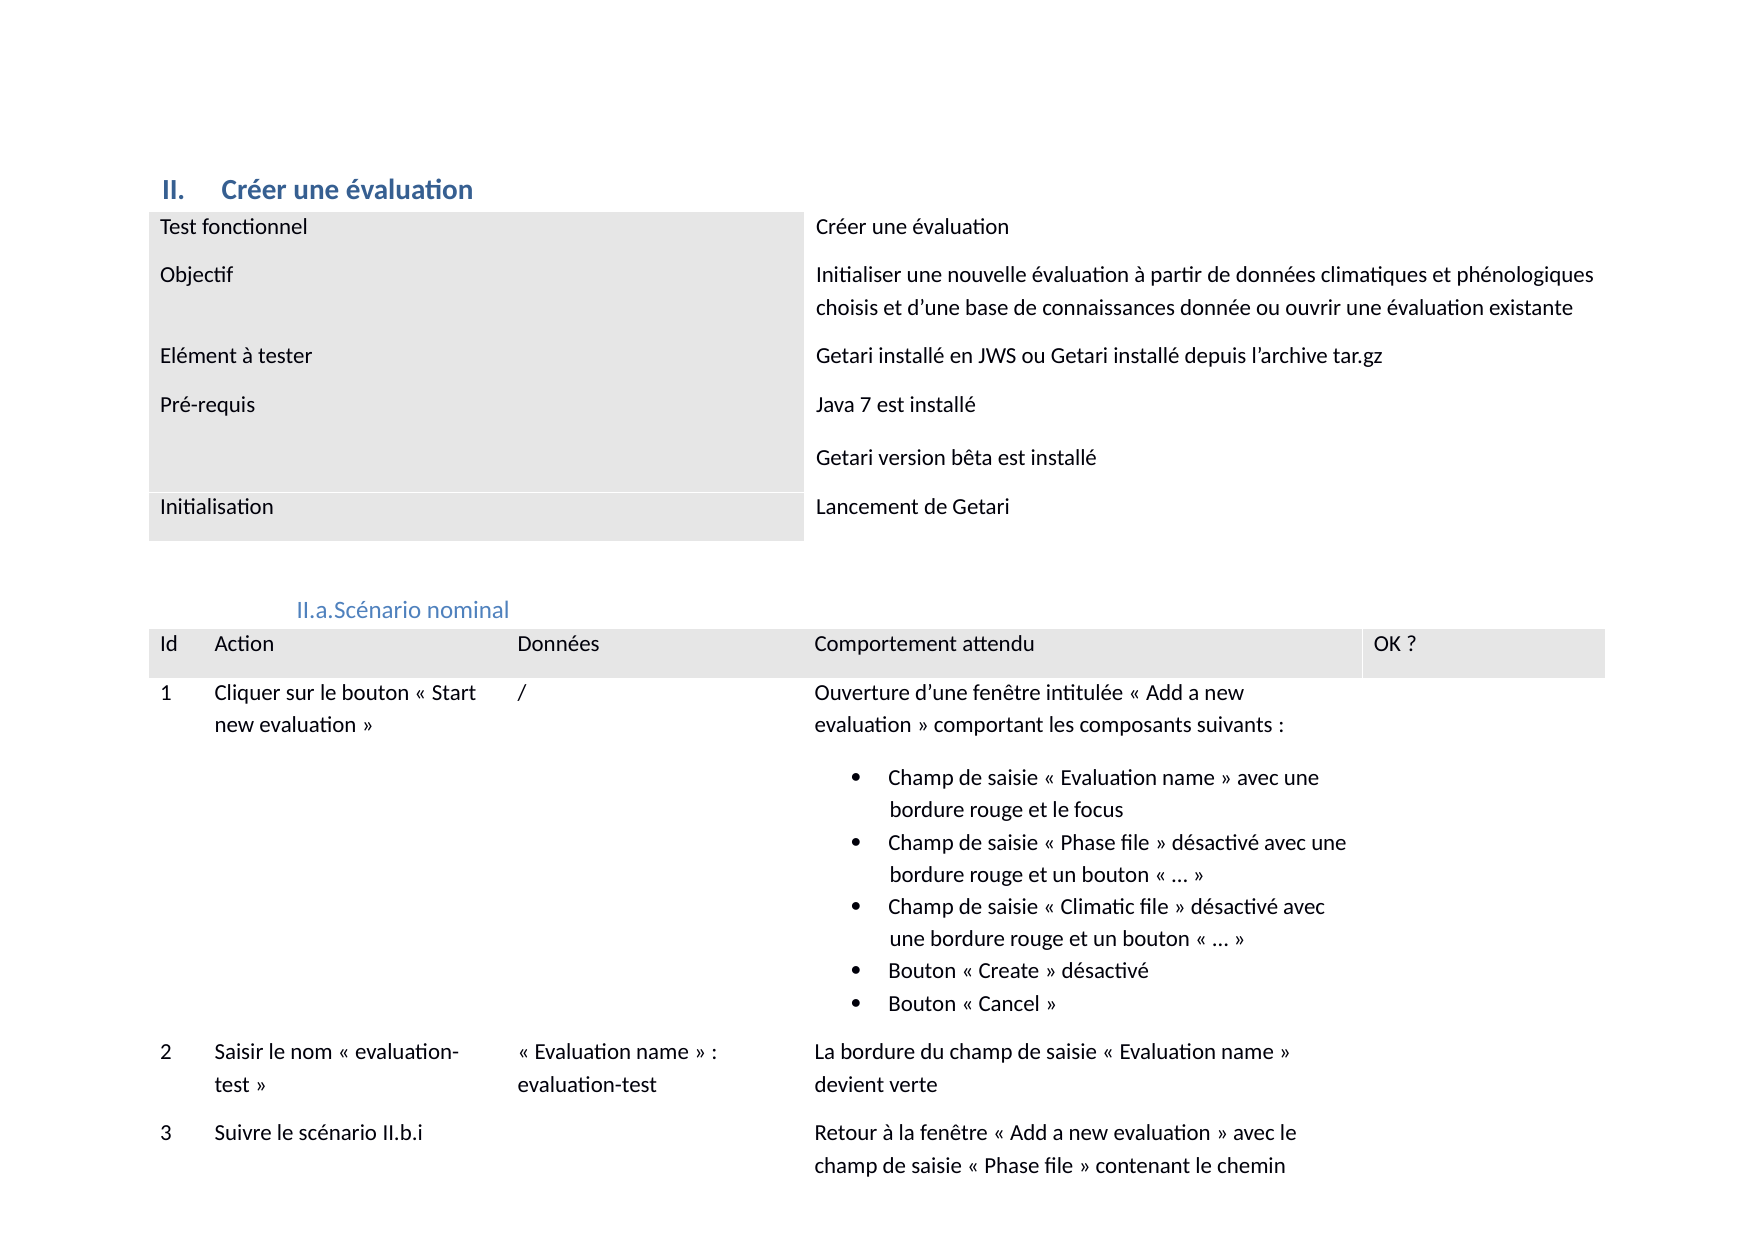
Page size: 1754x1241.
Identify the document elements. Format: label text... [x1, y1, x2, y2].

table_cell [506, 1119, 803, 1179]
subtitle Scénario nominal [296, 594, 1606, 625]
table_cell Retour à la fenêtre « Add a new evaluation » avec le champ de saisie « Phase file » contenant le chemin [803, 1119, 1362, 1179]
table_cell Initialiser une nouvelle évaluation à partir de données climatiques et phénologiques choisis et d’une base de connaissances donnée ou ouvrir une évaluation existante [805, 261, 1608, 342]
table_header Test fonctionnel [149, 212, 804, 261]
table_cell 2 [149, 1038, 203, 1118]
table_cell [1363, 678, 1605, 1037]
table_cell Cliquer sur le bouton « Start new evaluation » [203, 678, 506, 1037]
table_header Comportement attendu [803, 629, 1362, 678]
table_cell Pré-requis [149, 391, 804, 492]
table_cell [1363, 1119, 1605, 1179]
table_cell [1363, 1038, 1605, 1118]
table_cell Lancement de Getari [805, 493, 1608, 541]
table_header OK ? [1363, 629, 1605, 678]
table_cell Java 7 est installé Getari version bêta est installé [805, 391, 1608, 492]
subtitle Créer une évaluation [185, 171, 1606, 206]
table_cell « Evaluation name » : evaluation-test [506, 1038, 803, 1118]
table_cell La bordure du champ de saisie « Evaluation name » devient verte [803, 1038, 1362, 1118]
table_header Action [203, 629, 506, 678]
table_cell Initialisation [149, 493, 804, 541]
table_cell Saisir le nom « evaluation-test » [203, 1038, 506, 1118]
table_header Id [149, 629, 203, 678]
table_cell Objectif [149, 261, 804, 342]
table_cell Ouverture d’une fenêtre intitulée « Add a new evaluation » comportant les composants suivants : Champ de saisie « Evaluation name » avec une bordure rouge et le focus Champ de saisie « Phase file » désactivé avec une bordure rouge et un bouton « … » Champ de saisie « Climatic file » désactivé avec une bordure rouge et un bouton « … » Bouton « Create » désactivé Bouton « Cancel » [803, 678, 1362, 1037]
table_header Créer une évaluation [805, 212, 1608, 261]
table_header Données [506, 629, 803, 678]
table_cell Getari installé en JWS ou Getari installé depuis l’archive tar.gz [805, 342, 1608, 391]
table_cell 1 [149, 678, 203, 1037]
table_cell Suivre le scénario II.b.i [203, 1119, 506, 1179]
table_cell Elément à tester [149, 342, 804, 391]
table_cell / [506, 678, 803, 1037]
table_cell 3 [149, 1119, 203, 1179]
